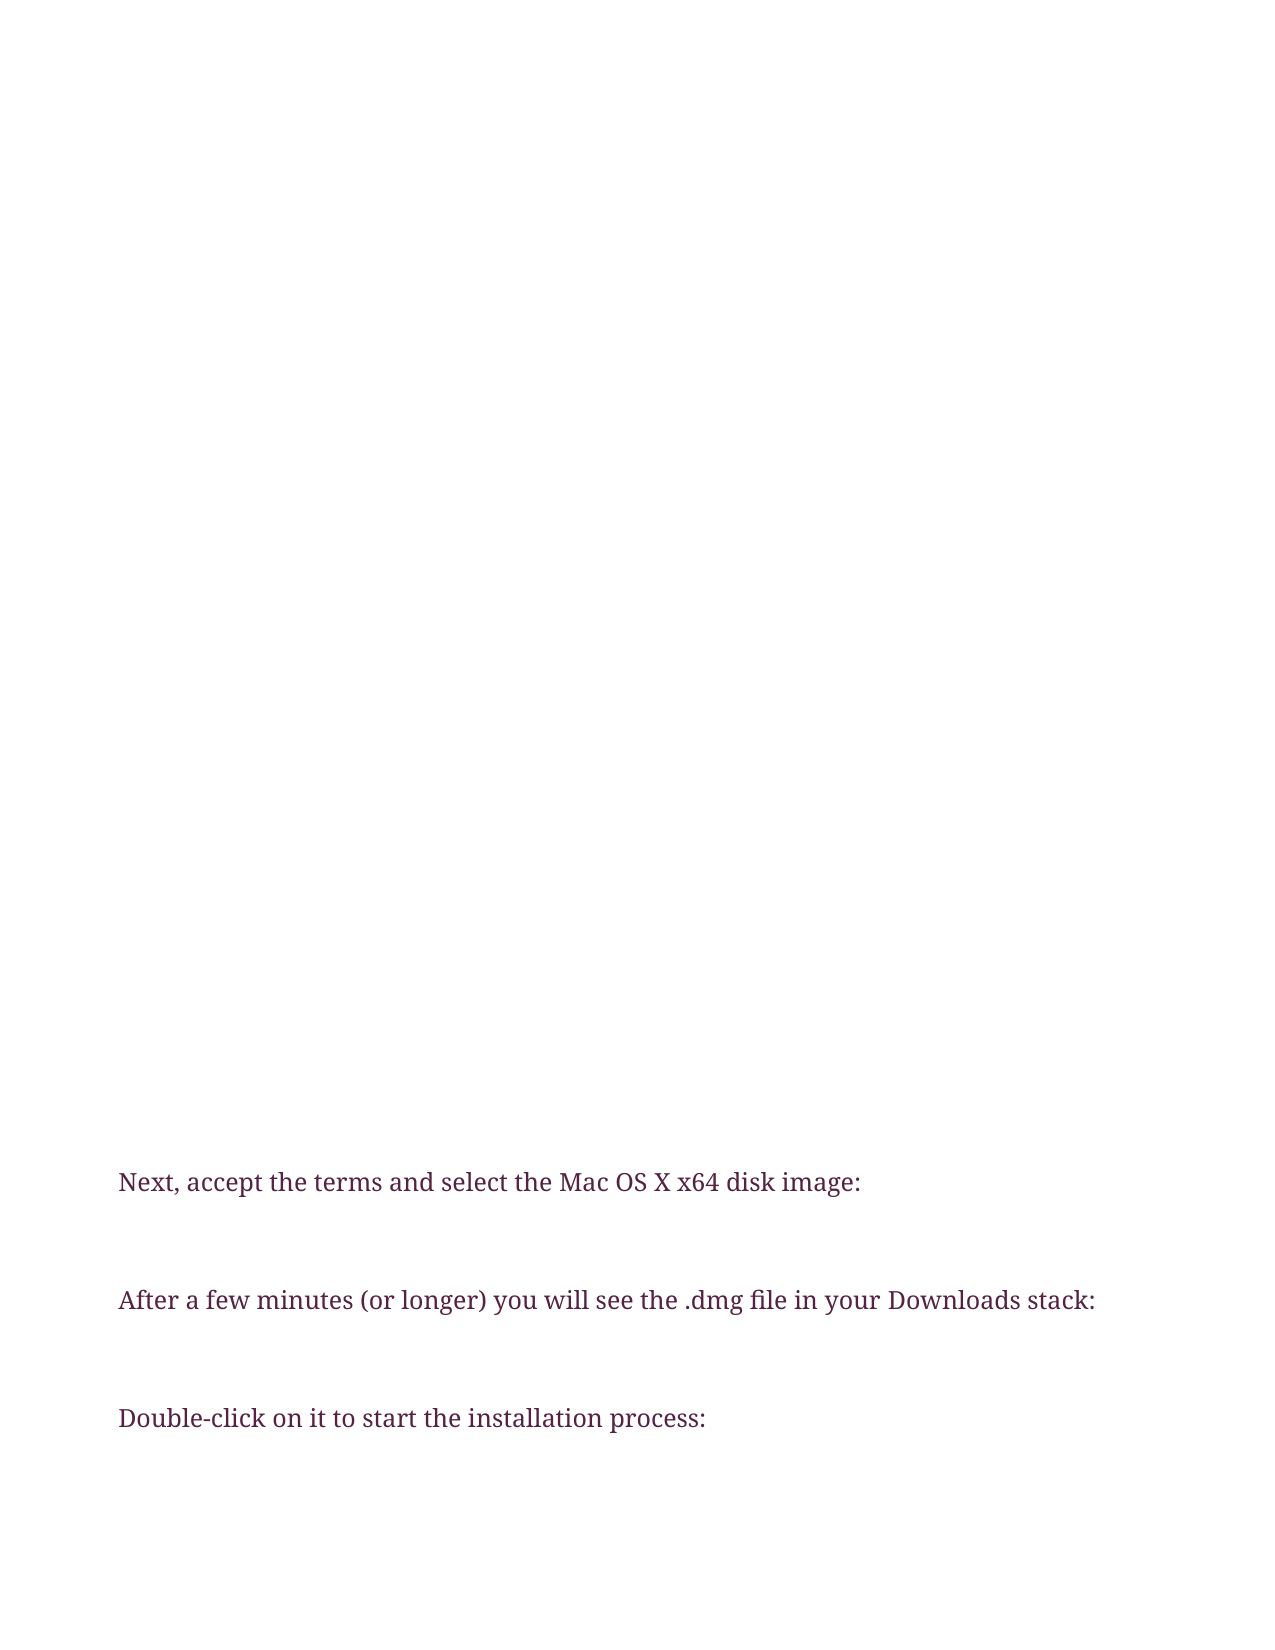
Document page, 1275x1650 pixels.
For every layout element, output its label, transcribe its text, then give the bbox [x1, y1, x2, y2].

text After a few minutes (or longer) you will see the .dmg file in your Downloads stack: [118, 1283, 1157, 1317]
text Double-click on it to start the installation process: [118, 1401, 1157, 1435]
text Next, accept the terms and select the Mac OS X x64 disk image: [118, 1165, 1157, 1199]
